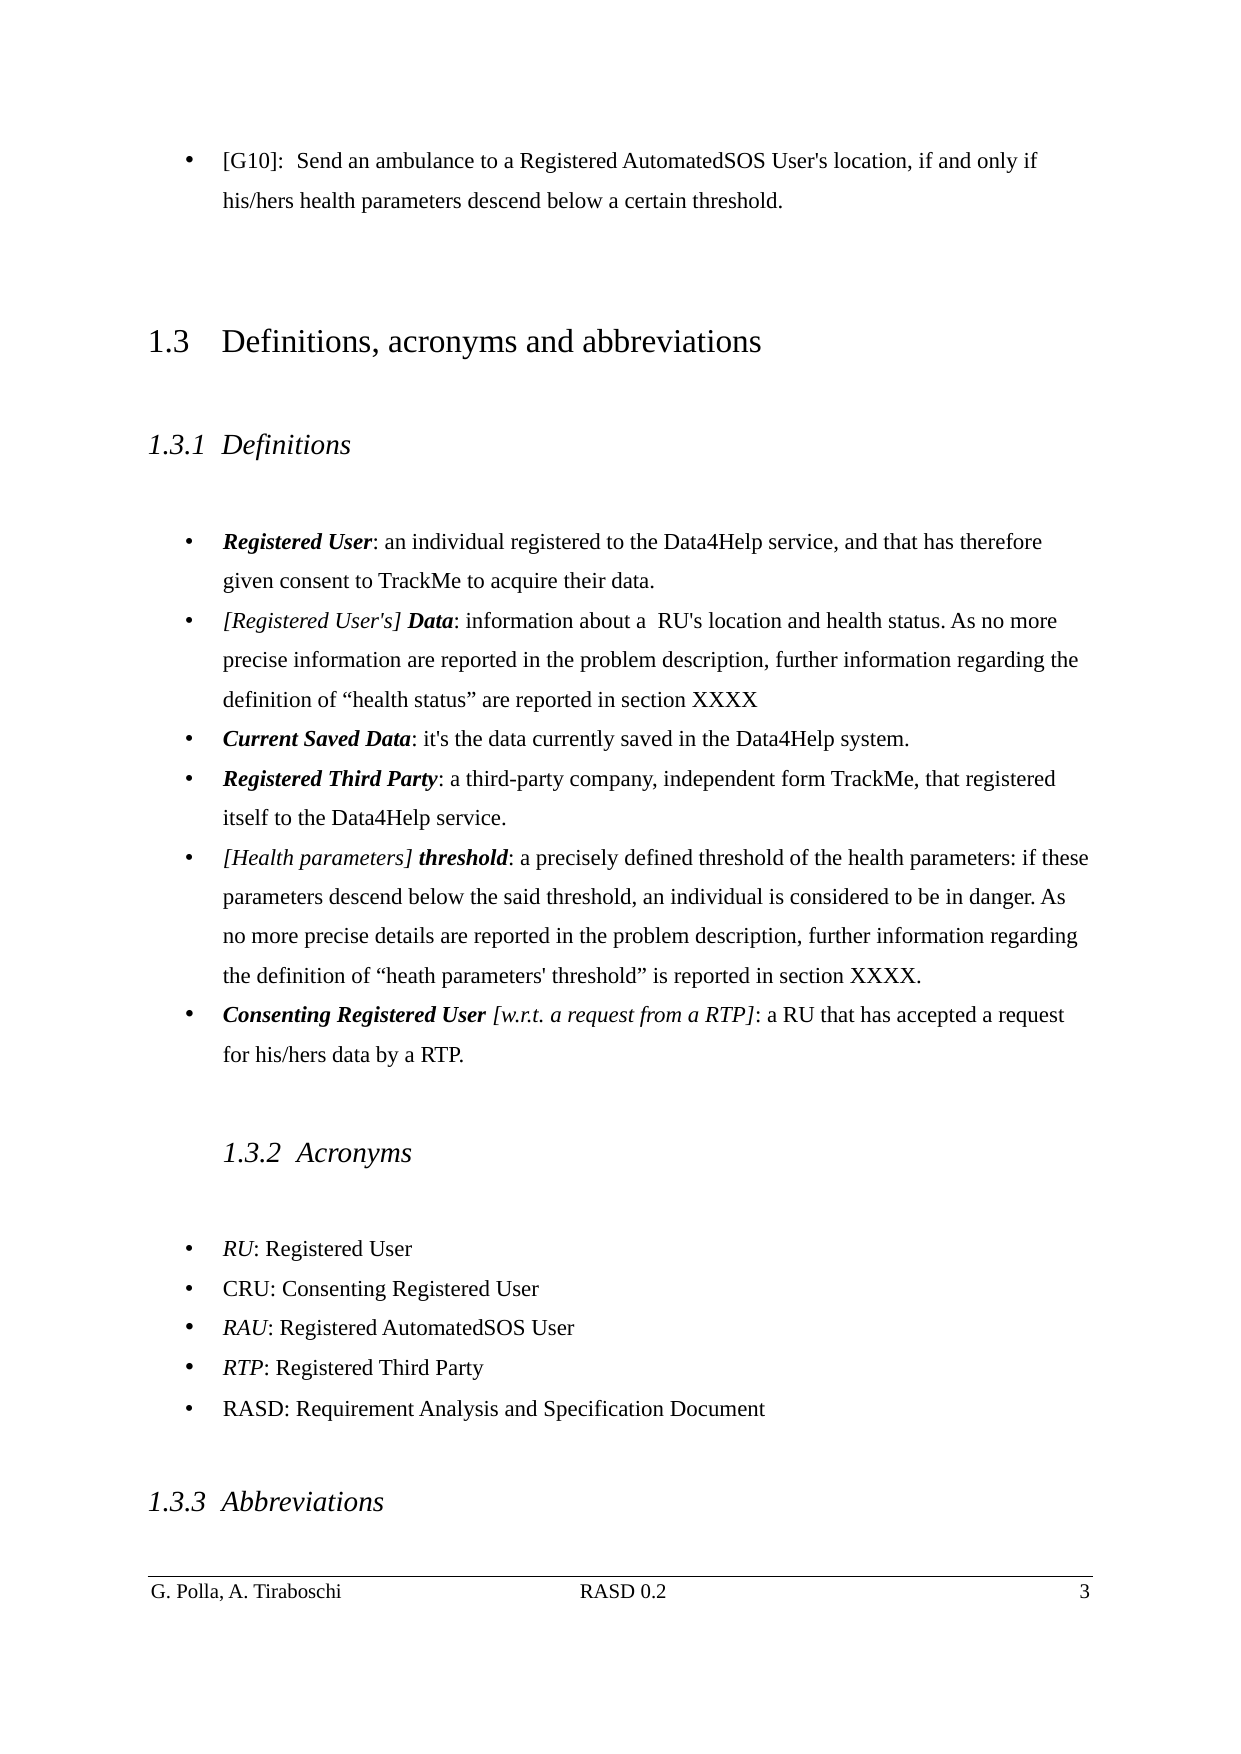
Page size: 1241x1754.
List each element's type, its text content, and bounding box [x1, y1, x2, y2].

list RU: Registered User [185, 1235, 1093, 1262]
list [Health parameters] threshold: a precisely defined threshold of the health parameters: if these parameters descend below the said threshold, an individual is considered to be in danger. As no more precise details are reported in the problem description, further information regarding the definition of “heath parameters' threshold” is reported in section XXXX. [185, 843, 1093, 988]
list CRU: Consenting Registered User [185, 1275, 1093, 1301]
text 1.3 Definitions, acronyms and abbreviations 1.3.1 Definitions [148, 322, 1093, 461]
list RAU: Registered AutomatedSOS User [185, 1314, 1093, 1341]
list RTP: Registered Third Party [185, 1354, 1093, 1381]
list Consenting Registered User [w.r.t. a request from a RTP]: a RU that has accepted a request for his/hers data by a RTP. 1.3.2 Acronyms [185, 1001, 1093, 1168]
list Current Saved Data: it's the data currently saved in the Data4Help system. [185, 725, 1093, 751]
list RASD: Requirement Analysis and Specification Document [185, 1394, 1093, 1421]
list Registered User: an individual registered to the Data4Help service, and that has therefore given consent to TrackMe to acquire their data. [185, 528, 1093, 593]
list [G10]: Send an ambulance to a Registered AutomatedSOS User's location, if and only if his/hers health parameters descend below a certain threshold. [185, 148, 1093, 257]
list [Registered User's] Data: information about a RU's location and health status. As no more precise information are reported in the problem description, further information regarding the definition of “health status” are reported in section XXXX [185, 607, 1093, 712]
text 1.3.3 Abbreviations [148, 1434, 1093, 1518]
list Registered Third Party: a third-party company, independent form TrackMe, that registered itself to the Data4Help service. [185, 764, 1093, 830]
